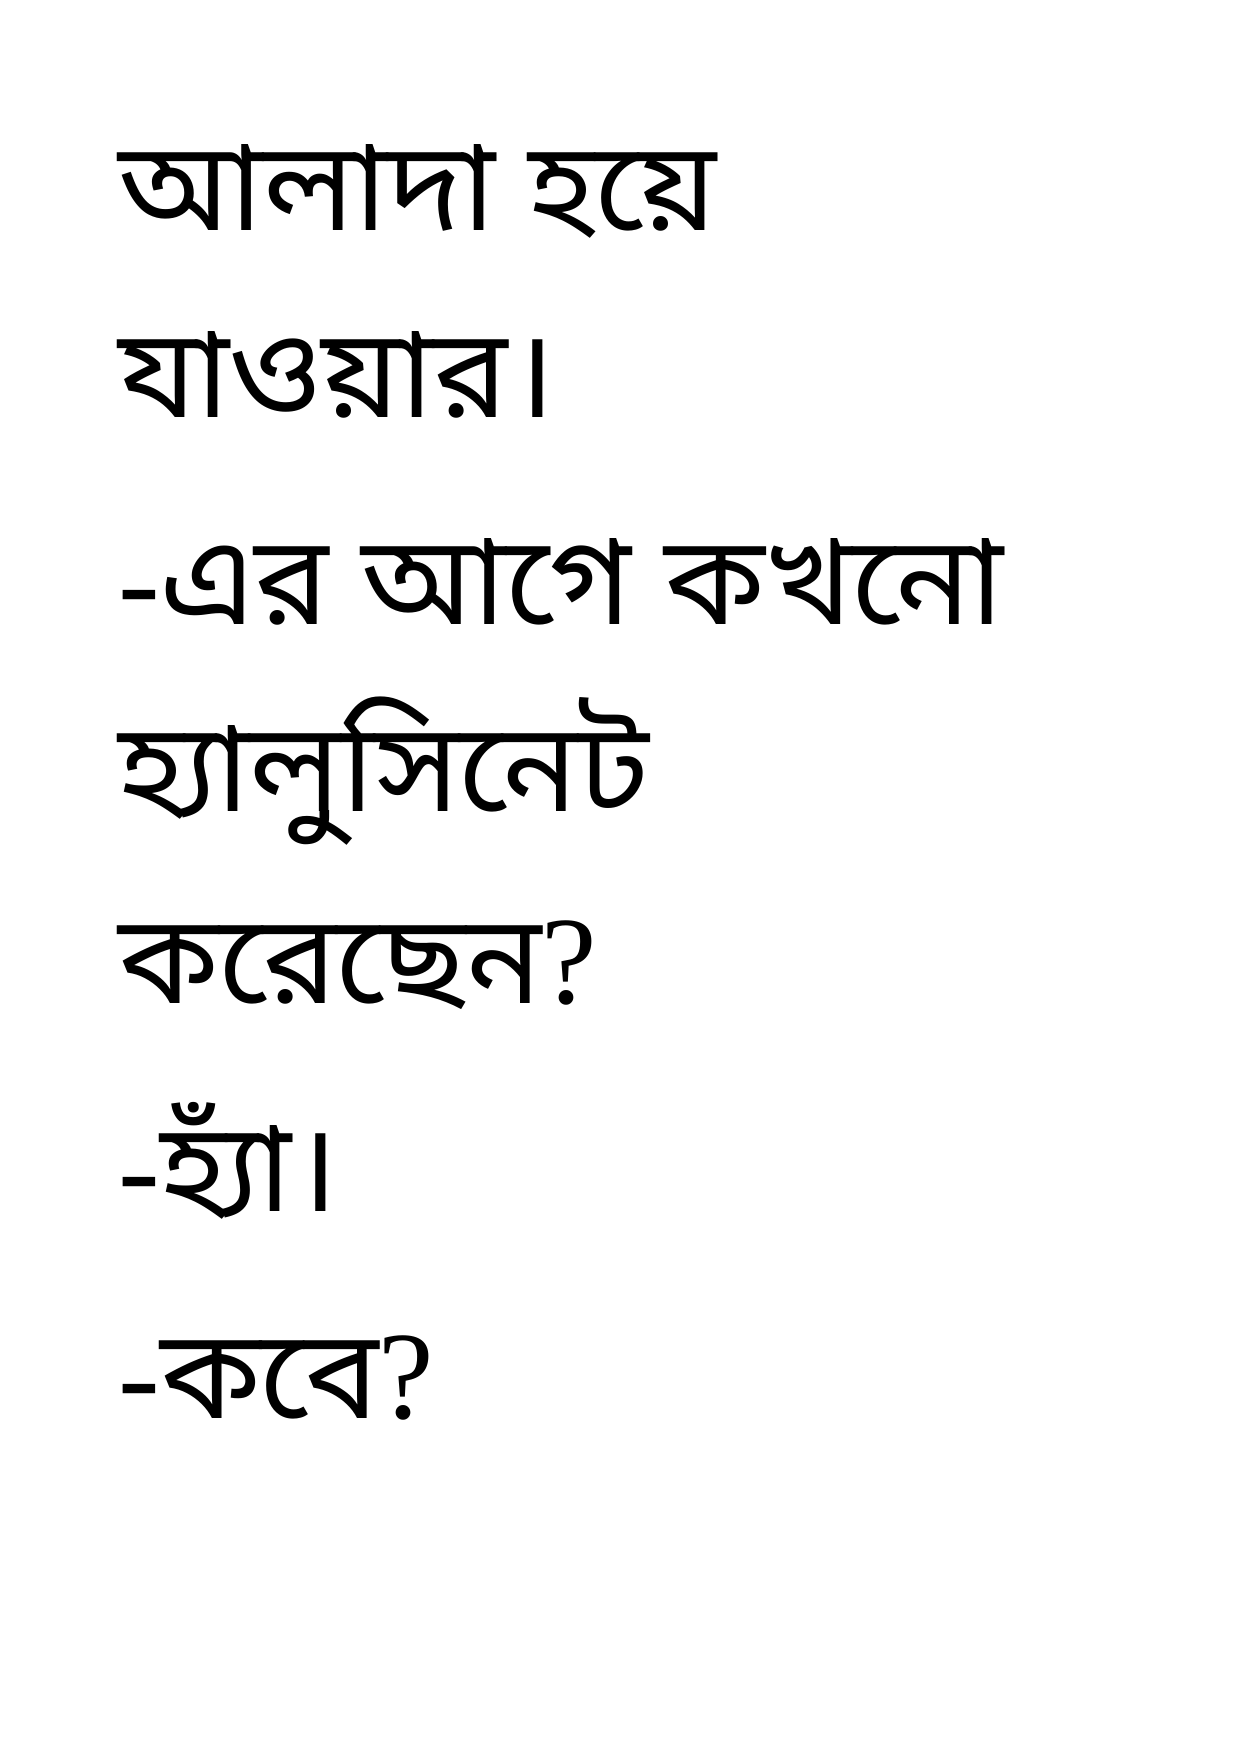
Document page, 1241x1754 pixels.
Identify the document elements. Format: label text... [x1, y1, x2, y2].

text আলাদা হয়ে যাওয়ার। [118, 118, 1122, 468]
text -কবে? [118, 1302, 1122, 1469]
text -হ্যাঁ। [118, 1094, 1122, 1262]
text -এর আগে কখনো হ্যালুসিনেট করেছেন? [118, 507, 1122, 1055]
